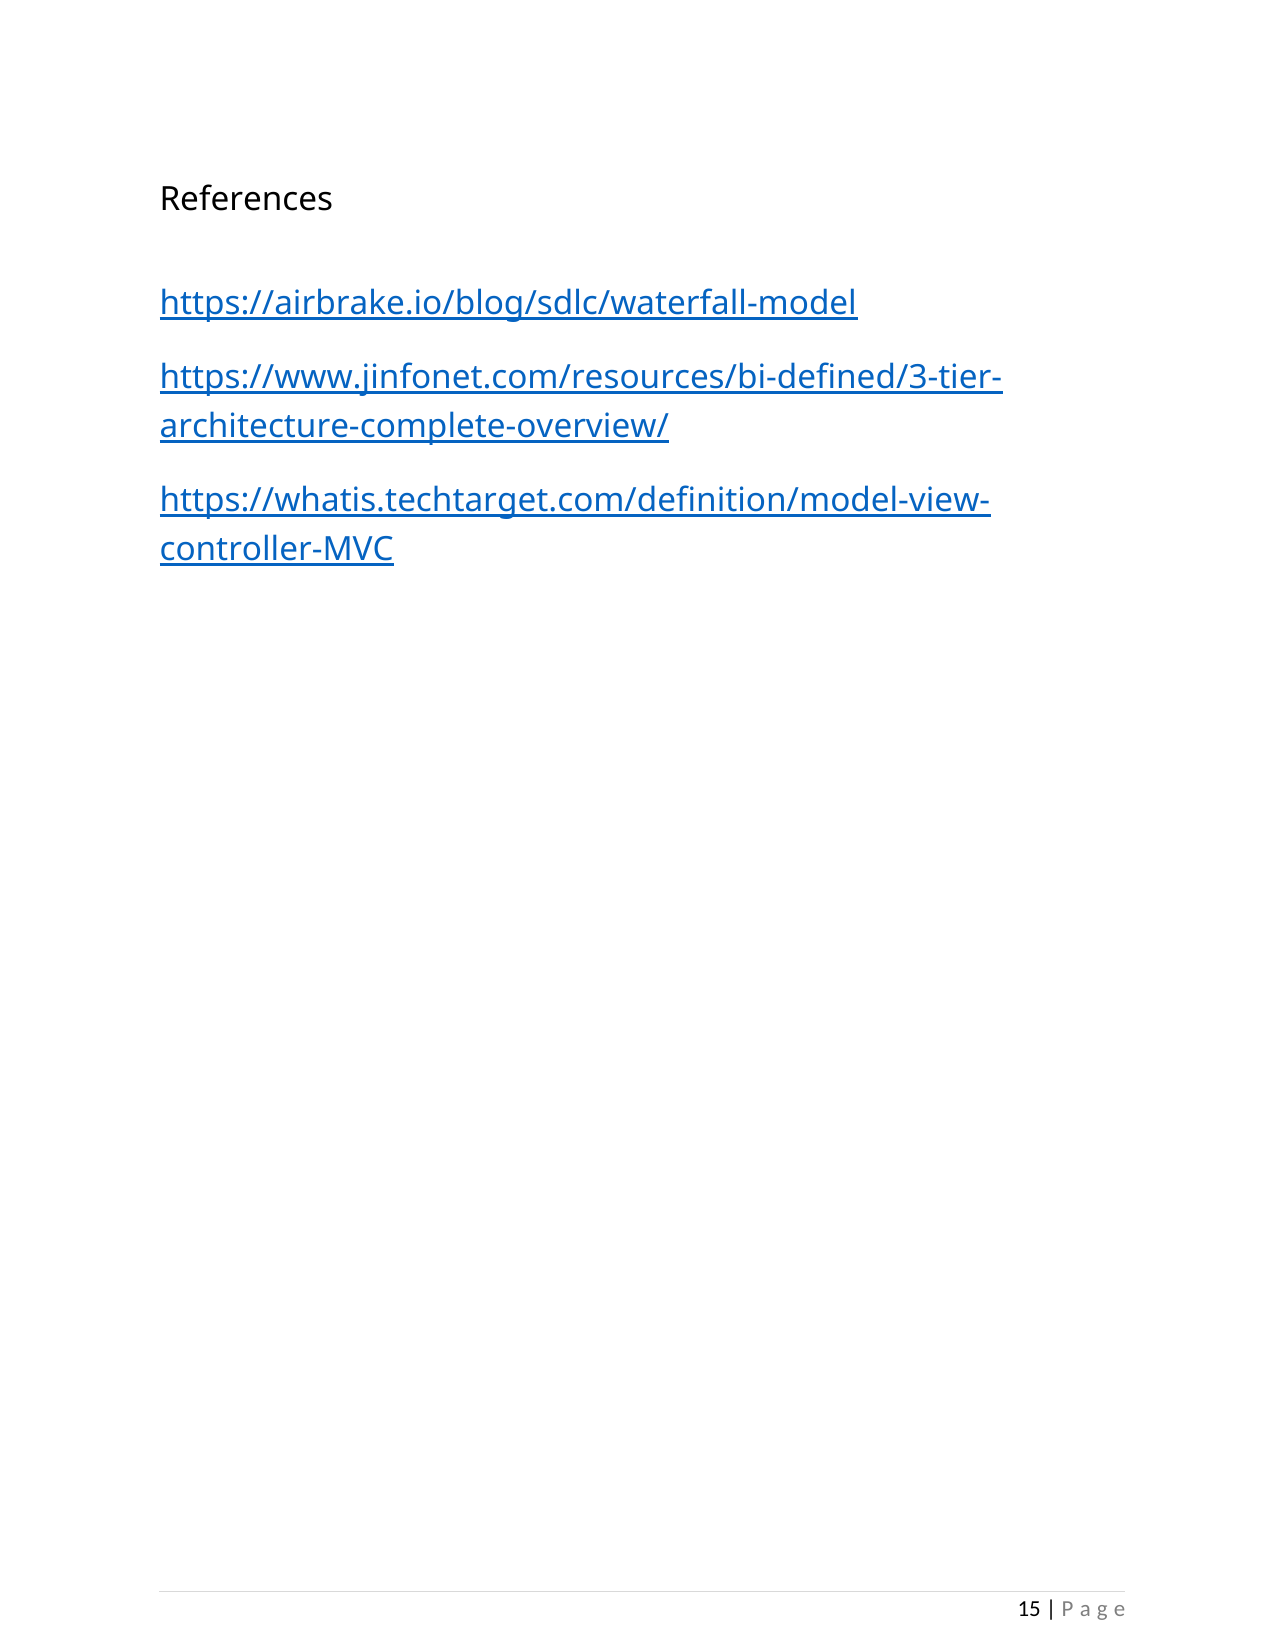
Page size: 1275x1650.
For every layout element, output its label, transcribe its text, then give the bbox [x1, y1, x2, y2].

subtitle https://whatis.techtarget.com/definition/model-view-controller-MVC [159, 476, 1125, 570]
subtitle References [159, 175, 1125, 220]
subtitle https://airbrake.io/blog/sdlc/waterfall-model [159, 279, 1125, 324]
subtitle https://www.jinfonet.com/resources/bi-defined/3-tier-architecture-complete-overview/ [159, 353, 1125, 447]
